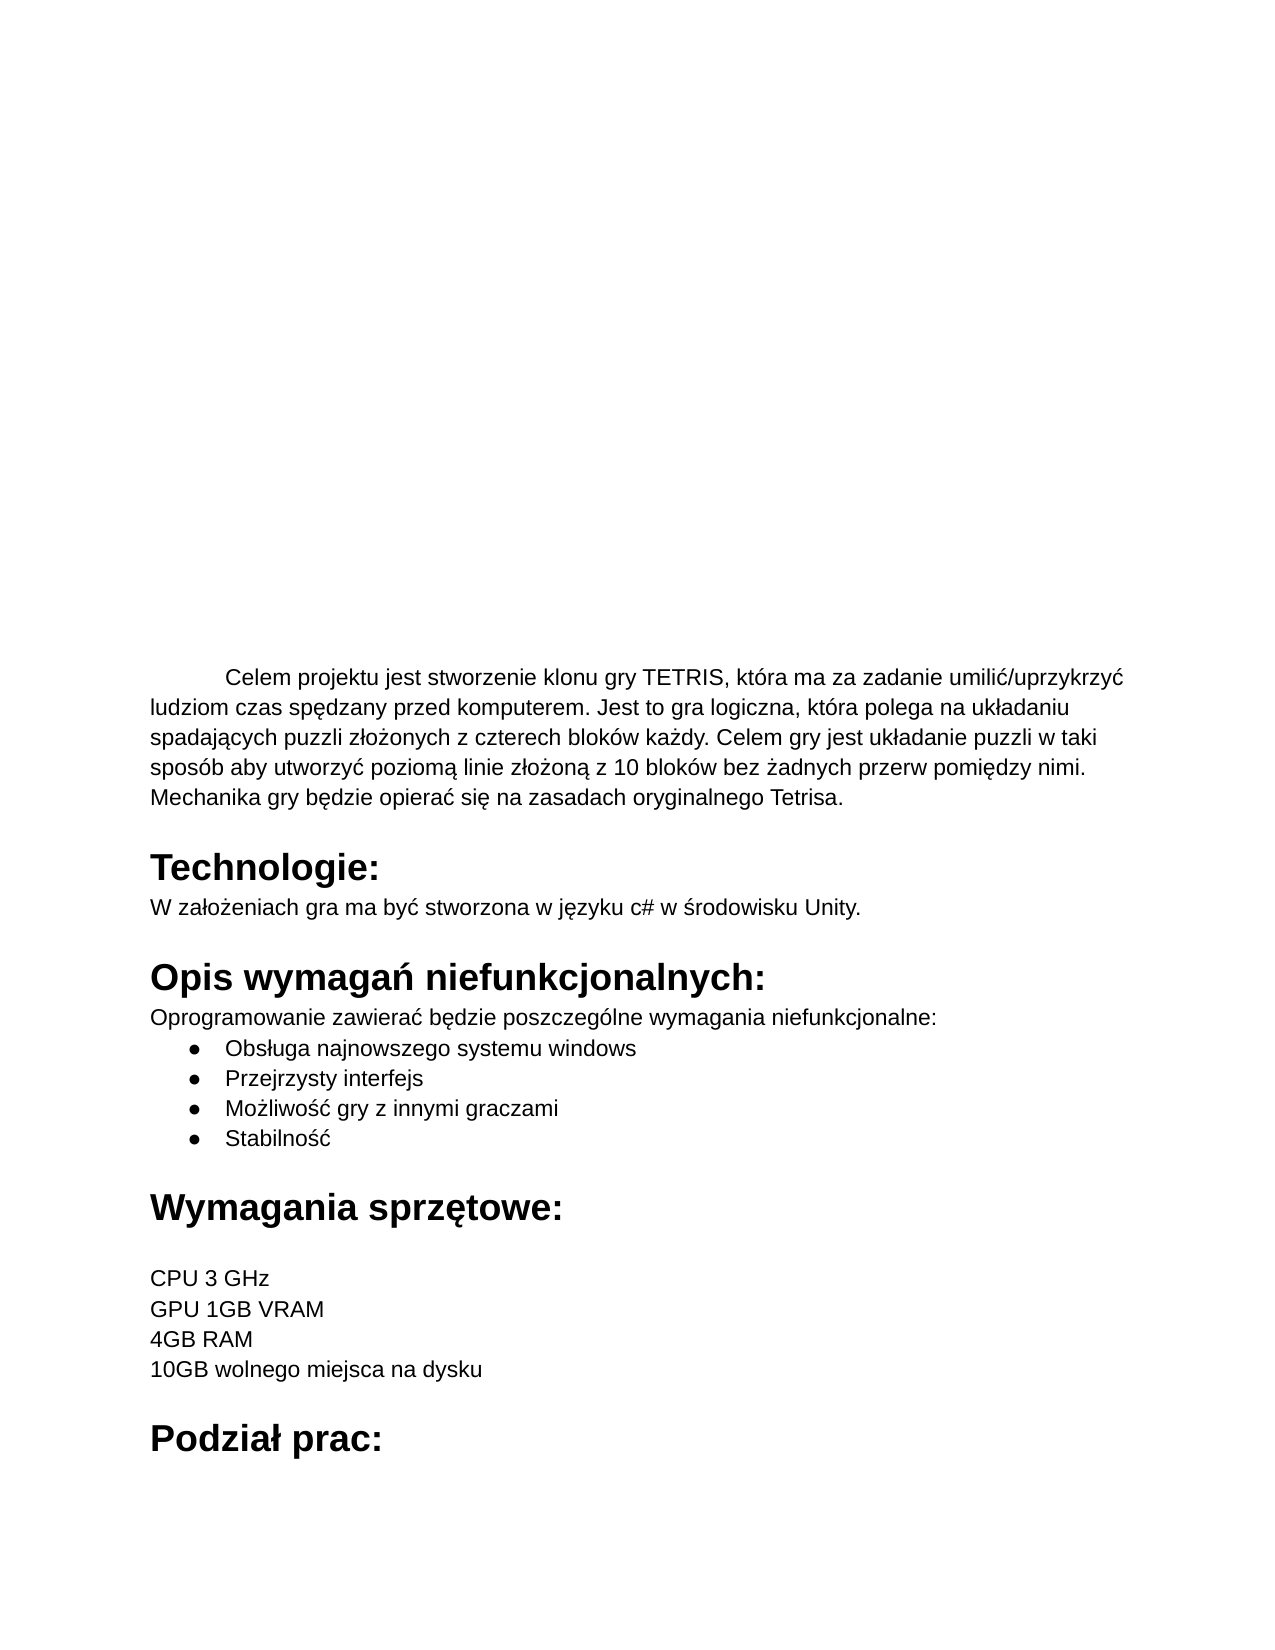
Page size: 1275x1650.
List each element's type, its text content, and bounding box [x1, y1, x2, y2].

list Obsługa najnowszego systemu windows [187, 1034, 1125, 1061]
text W założeniach gra ma być stworzona w języku c# w środowisku Unity. [150, 894, 1125, 921]
text GPU 1GB VRAM [150, 1296, 1125, 1322]
text 10GB wolnego miejsca na dysku [150, 1356, 1125, 1382]
text Technologie: [150, 845, 1125, 888]
list Przejrzysty interfejs [187, 1065, 1125, 1091]
text 4GB RAM [150, 1326, 1125, 1352]
text Oprogramowanie zawierać będzie poszczególne wymagania niefunkcjonalne: [150, 1004, 1125, 1031]
list Możliwość gry z innymi graczami [187, 1095, 1125, 1121]
text Wymagania sprzętowe: [150, 1186, 1125, 1229]
text Podział prac: [150, 1416, 1125, 1459]
text CPU 3 GHz [150, 1265, 1125, 1292]
text Opis wymagań niefunkcjonalnych: [150, 955, 1125, 998]
list Stabilność [187, 1125, 1125, 1152]
text Celem projektu jest stworzenie klonu gry TETRIS, która ma za zadanie umilić/uprzykrzyć ludziom czas spędzany przed komputerem. Jest to gra logiczna, która polega na układaniu spadających puzzli złożonych z czterech bloków każdy. Celem gry jest układanie puzzli w taki sposób aby utworzyć poziomą linie złożoną z 10 bloków bez żadnych przerw pomiędzy nimi. Mechanika gry będzie opierać się na zasadach oryginalnego Tetrisa. [150, 663, 1125, 811]
